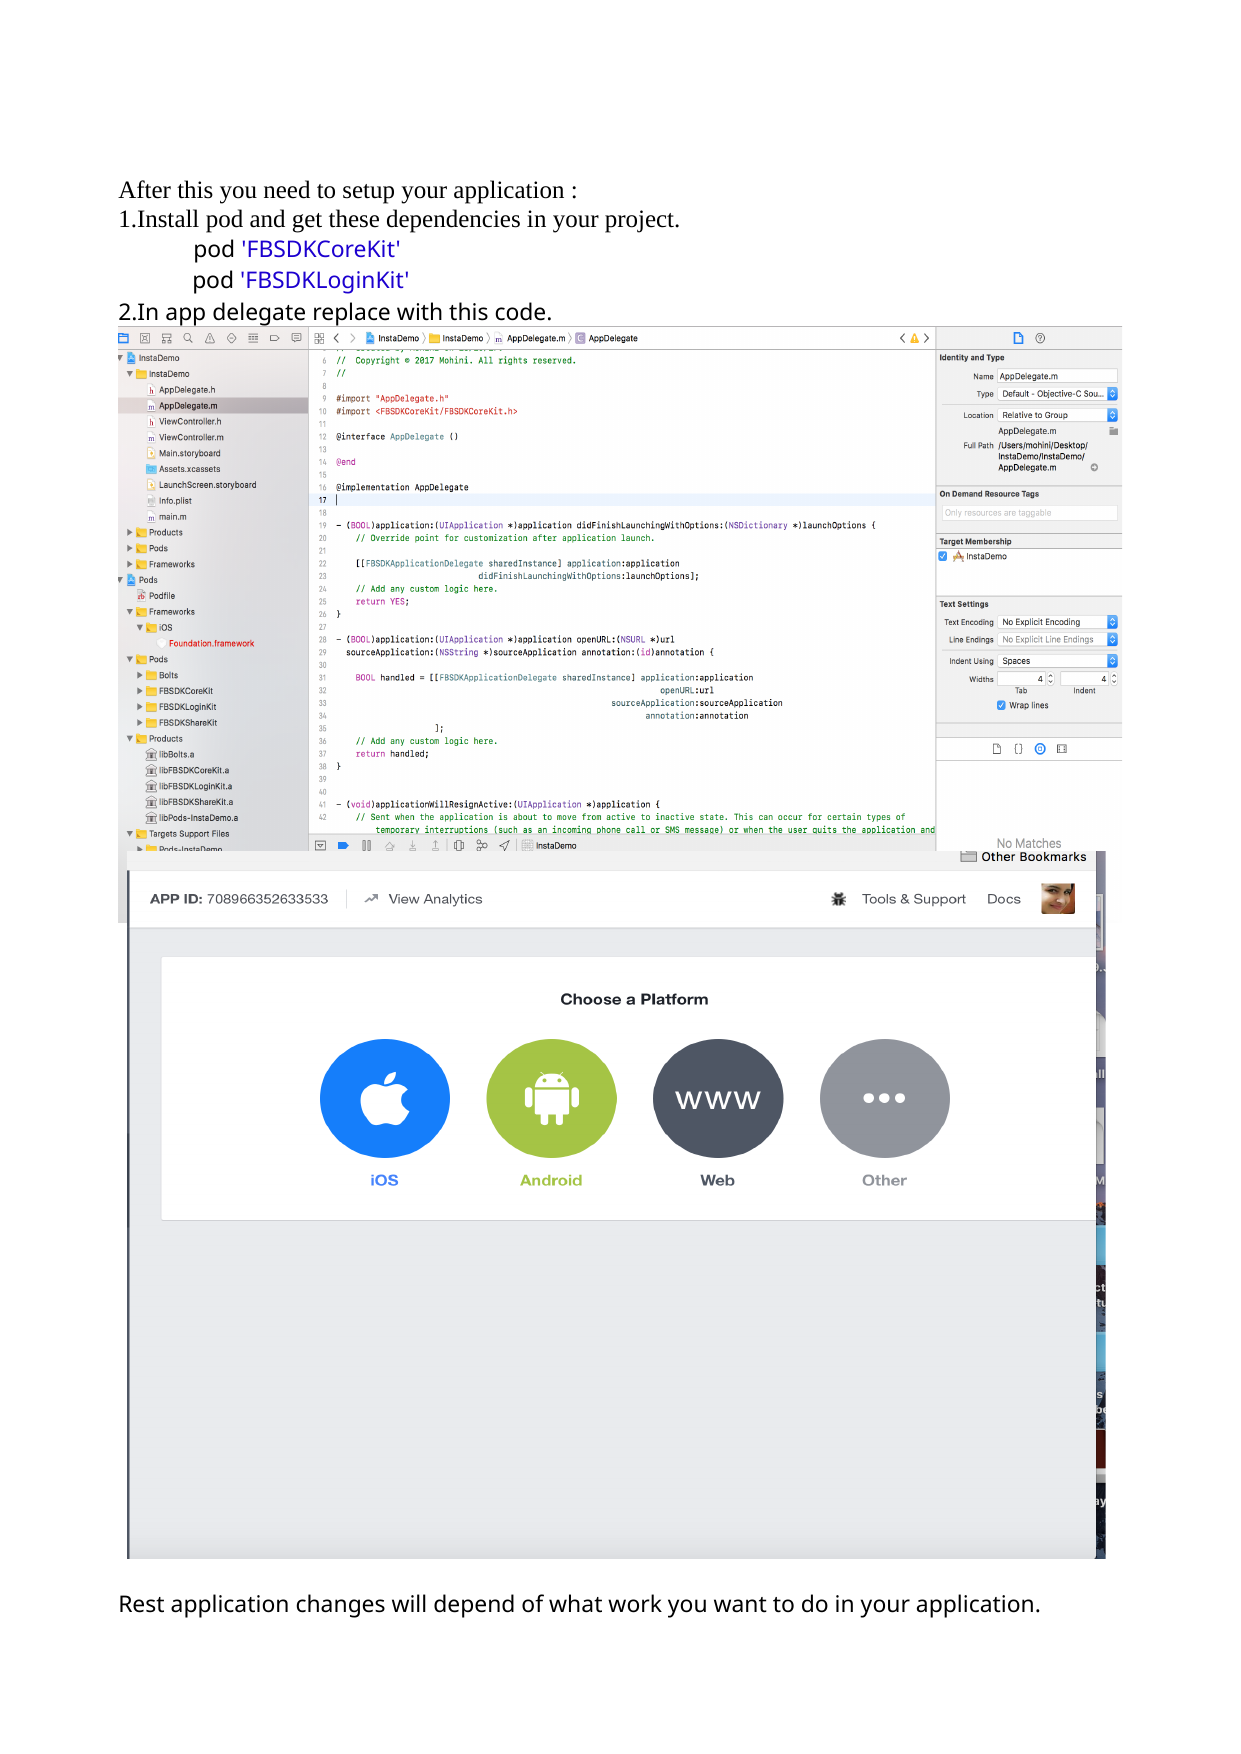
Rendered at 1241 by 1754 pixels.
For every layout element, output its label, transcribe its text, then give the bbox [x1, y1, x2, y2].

list pod 'FBSDKCoreKit' [156, 233, 1122, 264]
text 2.In app delegate replace with this code. [118, 296, 1122, 326]
text Rest application changes will depend of what work you want to do in your application. [118, 1588, 1122, 1619]
picture [118, 326, 1123, 1559]
text 1.Install pod and get these dependencies in your project. [118, 204, 1122, 233]
text After this you need to setup your application : [118, 176, 1122, 204]
text pod 'FBSDKLoginKit' [118, 264, 1122, 296]
